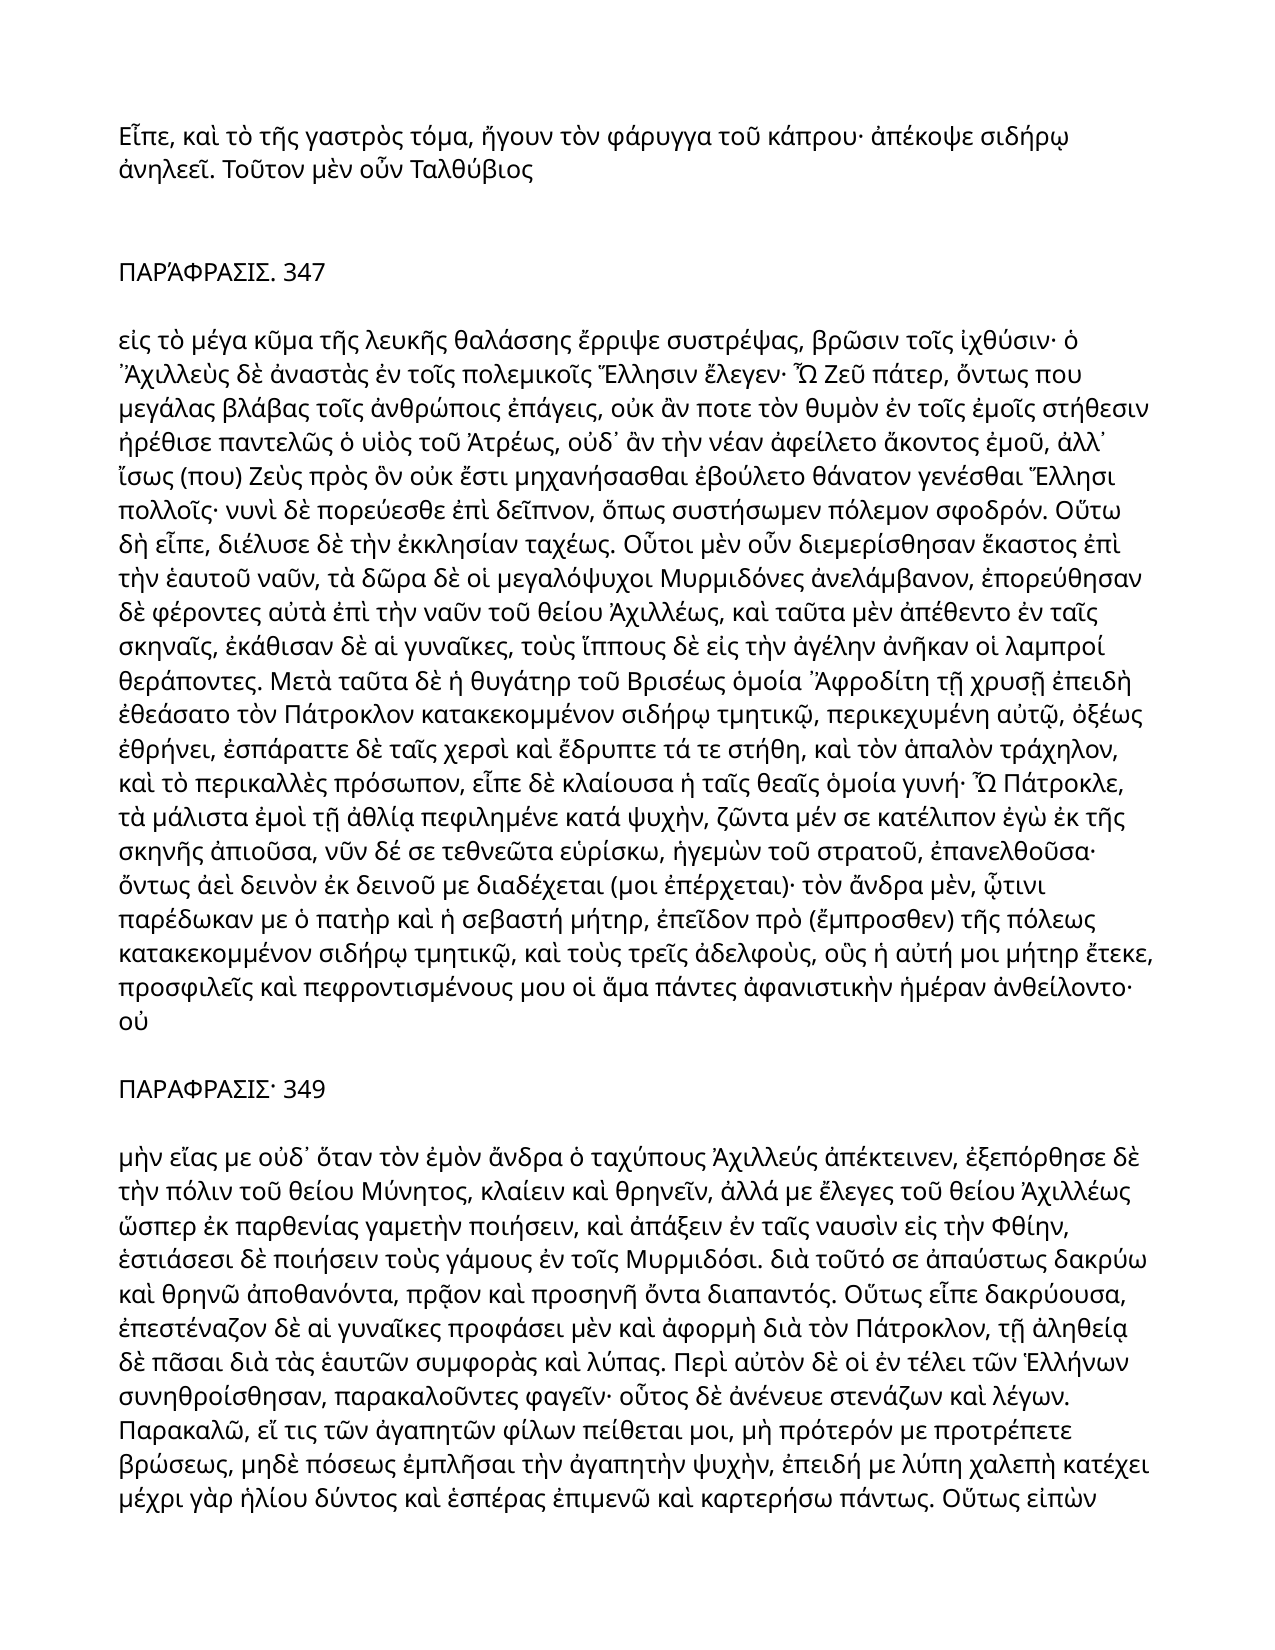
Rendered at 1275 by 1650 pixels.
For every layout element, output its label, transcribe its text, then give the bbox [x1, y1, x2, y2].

text ΠAPΑΦΡΑΣΙΣ· 349 [118, 1072, 1157, 1106]
text Εἶπε, καὶ τὸ τῆς γαστρὸς τόμα, ἤγουν τὸν φάρυγγα τοῦ κάπρου· ἀπέκοψε σιδήρῳ ἀνηλεεῖ. Τοῦτον μὲν οὖν Ταλθύβιος [118, 118, 1157, 186]
text εἰς τὸ μέγα κῦμα τῆς λευκῆς θαλάσσης ἔρριψε συστρέψας, βρῶσιν τοῖς ἰχθύσιν· ὁ ᾿Ἀχιλλεὺς δὲ ἀναστὰς ἐν τοῖς πολεμικοῖς Ἕλλησιν ἔλεγεν· Ὦ Ζεῦ πάτερ, ὄντως που μεγάλας βλάβας τοῖς ἀνθρώποις ἐπάγεις, οὐκ ἂν ποτε τὸν θυμὸν ἐν τοῖς ἐμοῖς στήθεσιν ἠρέθισε παντελῶς ὁ υἱὸς τοῦ Ἀτρέως, οὐδ᾽ ἂν τὴν νέαν ἀφείλετο ἄκοντος ἐμοῦ, ἀλλ᾽ ἴσως (που) Ζεὺς πρὸς ὃν οὐκ ἔστι μηχανήσασθαι ἐβούλετο θάνατον γενέσθαι Ἕλλησι πολλοῖς· νυνὶ δὲ πορεύεσθε ἐπὶ δεῖπνον, ὅπως συστήσωμεν πόλεμον σφοδρόν. Οὕτω δὴ εἶπε, διέλυσε δὲ τὴν ἐκκλησίαν ταχέως. Οὗτοι μὲν οὖν διεμερίσθησαν ἕκαστος ἐπὶ τὴν ἑαυτοῦ ναῦν, τὰ δῶρα δὲ οἱ μεγαλόψυχοι Μυρμιδόνες ἀνελάμβανον, ἐπορεύθησαν δὲ φέροντες αὐτὰ ἐπὶ τὴν ναῦν τοῦ θείου Ἀχιλλέως, καὶ ταῦτα μὲν ἀπέθεντο ἐν ταῖς σκηναῖς, ἐκάθισαν δὲ αἱ γυναῖκες, τοὺς ἵππους δὲ εἰς τὴν ἀγέλην ἀνῆκαν οἱ λαμπροί θεράποντες. Μετὰ ταῦτα δὲ ἡ θυγάτηρ τοῦ Βρισέως ὁμοία ᾿Ἀφροδίτη τῇ χρυσῇ ἐπειδὴ ἐθεάσατο τὸν Πάτροκλον κατακεκομμένον σιδήρῳ τμητικῷ, περικεχυμένη αὐτῷ, ὀξέως ἐθρήνει, ἐσπάραττε δὲ ταῖς χερσὶ καὶ ἔδρυπτε τά τε στήθη, καὶ τὸν ἁπαλὸν τράχηλον, καὶ τὸ περικαλλὲς πρόσωπον, εἶπε δὲ κλαίουσα ἡ ταῖς θεαῖς ὁμοία γυνή· Ὦ Πάτροκλε, τὰ μάλιστα ἐμοὶ τῇ ἀθλίᾳ πεφιλημένε κατά ψυχὴν, ζῶντα μέν σε κατέλιπον ἐγὼ ἐκ τῆς σκηνῆς ἀπιοῦσα, νῦν δέ σε τεθνεῶτα εὑρίσκω, ἡγεμὼν τοῦ στρατοῦ, ἐπανελθοῦσα· ὄντως ἀεὶ δεινὸν ἐκ δεινοῦ με διαδέχεται (μοι ἐπέρχεται)· τὸν ἄνδρα μὲν, ᾧτινι παρέδωκαν με ὁ πατὴρ καὶ ἡ σεβαστή μήτηρ, ἐπεῖδον πρὸ (ἔμπροσθεν) τῆς πόλεως κατακεκομμένον σιδήρῳ τμητικῷ, καὶ τοὺς τρεῖς ἀδελφοὺς, οὓς ἡ αὐτή μοι μήτηρ ἔτεκε, προσφιλεῖς καὶ πεφροντισμένους μου οἱ ἅμα πάντες ἀφανιστικὴν ἡμέραν ἀνθείλοντο· οὐ [118, 322, 1157, 1038]
text ΠΑΡΆΦΡΑΣΙΣ. 347 [118, 254, 1157, 288]
text μὴν εἴας με οὐδ᾽ ὅταν τὸν ἐμὸν ἄνδρα ὁ ταχύπους Ἀχιλλεύς ἀπέκτεινεν, ἐξεπόρθησε δὲ τὴν πόλιν τοῦ θείου Μύνητος, κλαίειν καὶ θρηνεῖν, ἀλλά με ἔλεγες τοῦ θείου Ἀχιλλέως ὥσπερ ἐκ παρθενίας γαμετὴν ποιήσειν, καὶ ἀπάξειν ἐν ταῖς ναυσὶν εἰς τὴν Φθίην, ἑστιάσεσι δὲ ποιήσειν τοὺς γάμους ἐν τοῖς Μυρμιδόσι. διὰ τοῦτό σε ἀπαύστως δακρύω καὶ θρηνῶ ἀποθανόντα, πρᾷον καὶ προσηνῆ ὄντα διαπαντός. Οὕτως εἶπε δακρύουσα, ἐπεστέναζον δὲ αἱ γυναῖκες προφάσει μὲν καὶ ἀφορμὴ διὰ τὸν Πάτροκλον, τῇ ἀληθείᾳ δὲ πᾶσαι διὰ τὰς ἑαυτῶν συμφορὰς καὶ λύπας. Περὶ αὐτὸν δὲ οἱ ἐν τέλει τῶν Ἑλλήνων συνηθροίσθησαν, παρακαλοῦντες φαγεῖν· οὗτος δὲ ἀνένευε στενάζων καὶ λέγων. Παρακαλῶ, εἴ τις τῶν ἀγαπητῶν φίλων πείθεται μοι, μὴ πρότερόν με προτρέπετε βρώσεως, μηδὲ πόσεως ἐμπλῆσαι τὴν ἀγαπητὴν ψυχὴν, ἐπειδή με λύπη χαλεπὴ κατέχει μέχρι γὰρ ἡλίου δύντος καὶ ἑσπέρας ἐπιμενῶ καὶ καρτερήσω πάντως. Οὕτως εἰπὼν [118, 1140, 1157, 1515]
